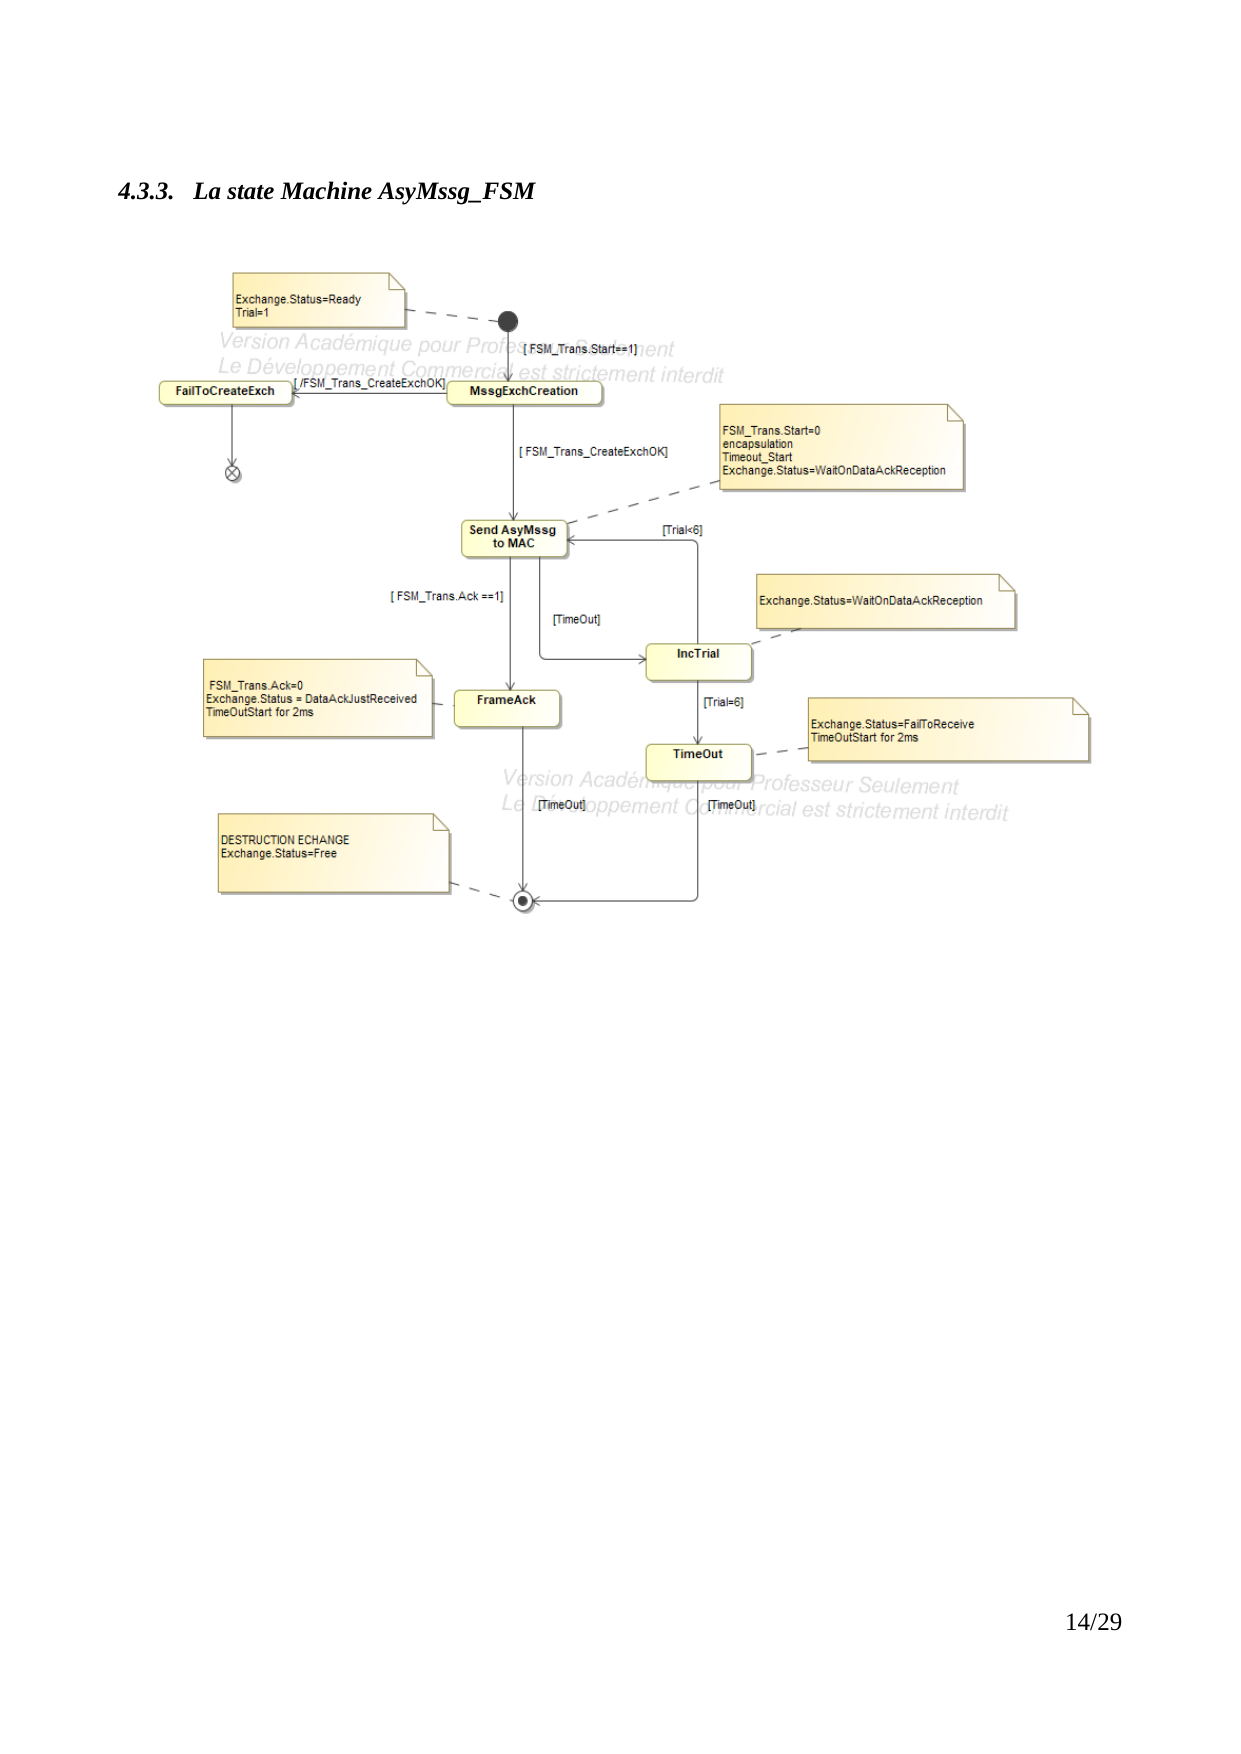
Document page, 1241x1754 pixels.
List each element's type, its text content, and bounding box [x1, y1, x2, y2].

subtitle La state Machine AsyMssg_FSM [118, 176, 1122, 205]
